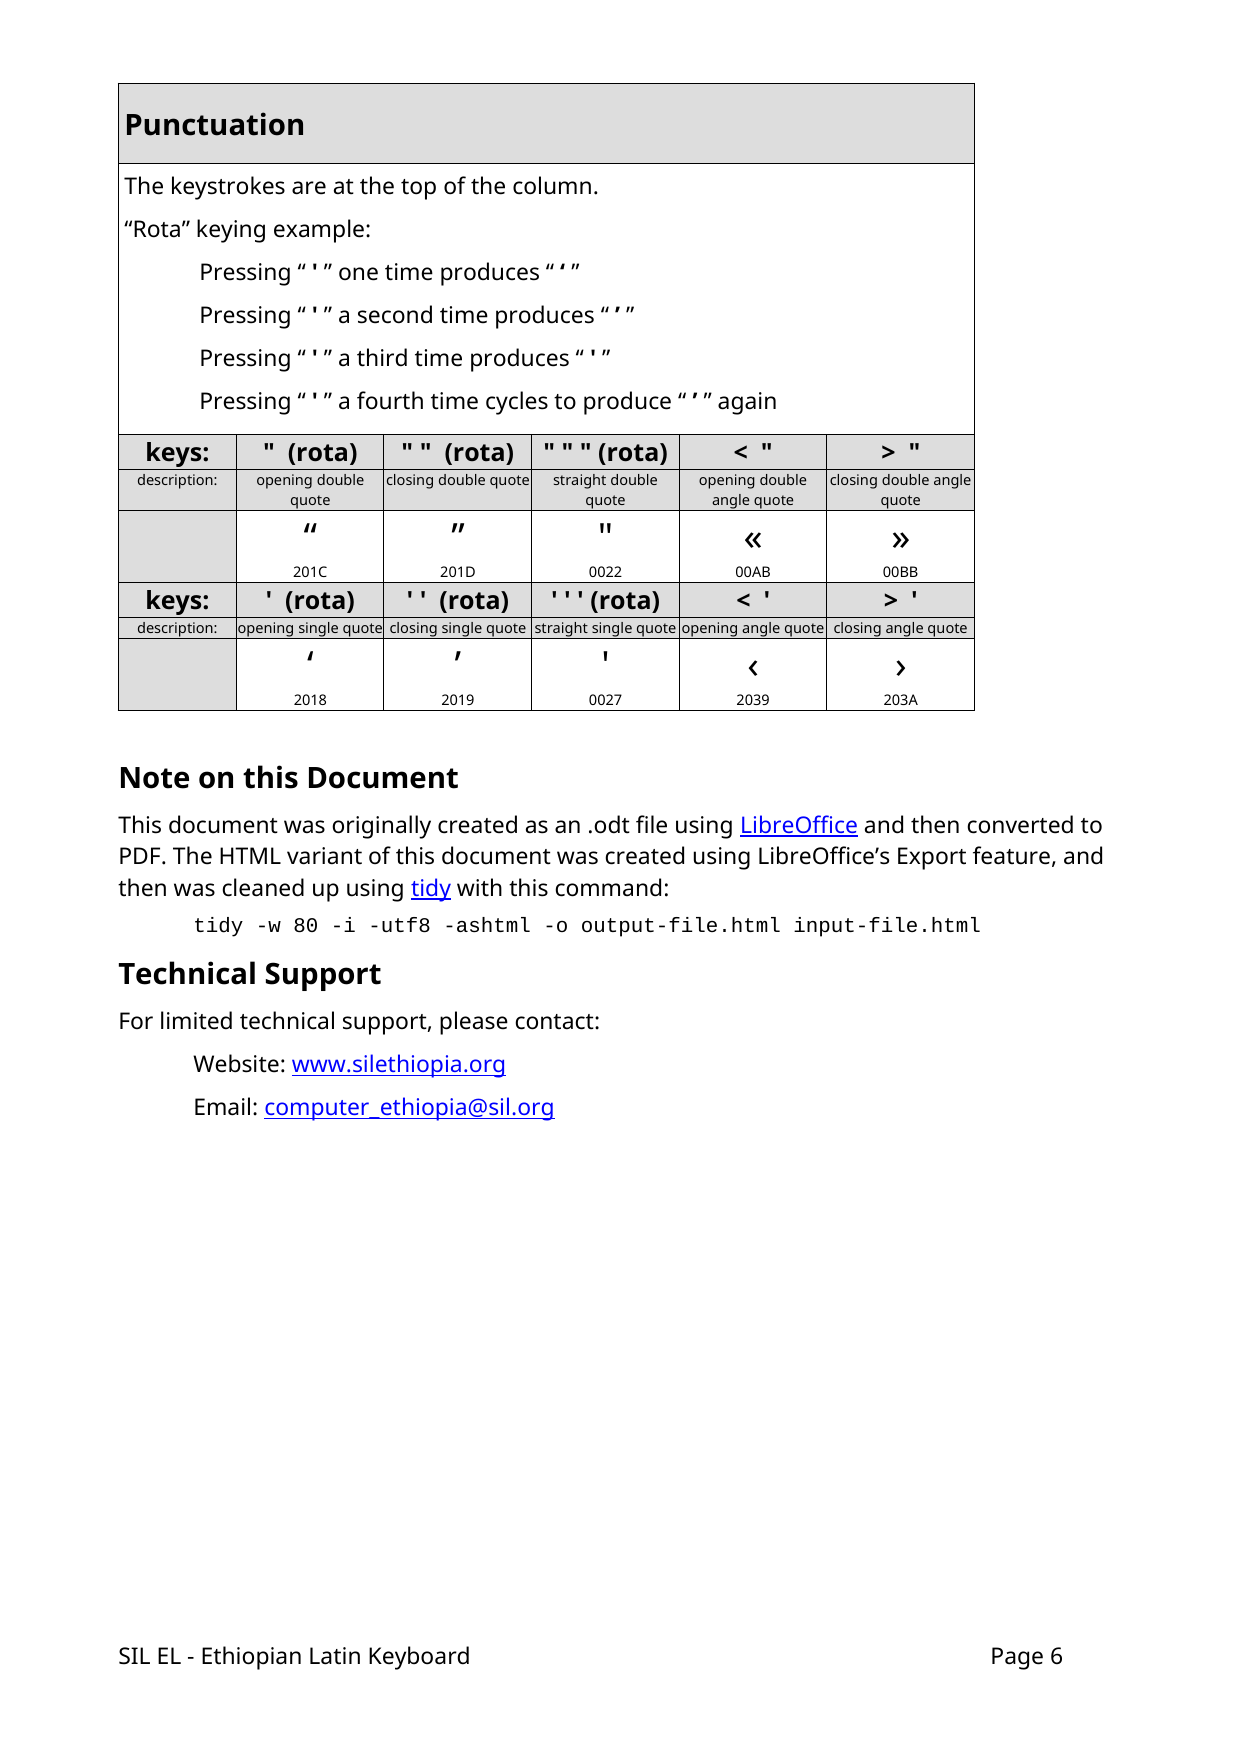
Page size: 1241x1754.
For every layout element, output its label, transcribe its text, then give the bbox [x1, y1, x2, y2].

table_cell ‹ [680, 639, 826, 690]
table_cell 203A [827, 690, 974, 710]
subtitle Note on this Document [118, 757, 1122, 797]
subtitle Technical Support [118, 953, 1122, 993]
table_cell opening angle quote [680, 618, 826, 638]
table_cell > ' [827, 583, 974, 617]
table_cell straight single quote [532, 618, 679, 638]
table_cell The keystrokes are at the top of the column. “Rota” keying example: Pressing “ ' ” one time produces “ ʻ ” Pressing “ ' ” a second time produces “ ʼ ” Pressing “ ' ” a third time produces “ ' ” Pressing “ ' ” a fourth time cycles to produce “ ʼ ” again [119, 164, 974, 434]
table_cell 2018 [237, 690, 383, 710]
table_cell 0027 [532, 690, 679, 710]
table_cell closing single quote [384, 618, 531, 638]
table_cell 201C [237, 562, 383, 582]
table_cell ʼ [384, 639, 531, 690]
table_cell 0022 [532, 562, 679, 582]
table_cell closing double angle quote [827, 470, 974, 510]
table_cell 2039 [680, 690, 826, 710]
table_cell [119, 639, 236, 690]
table_cell < ' [680, 583, 826, 617]
table_header Punctuation [119, 84, 974, 163]
table_cell « [680, 511, 826, 562]
table_cell ' [532, 639, 679, 690]
table_cell opening double angle quote [680, 470, 826, 510]
table_cell 00AB [680, 562, 826, 582]
table_cell “ [237, 511, 383, 562]
table_cell keys: [119, 435, 236, 469]
table_cell [119, 690, 236, 710]
text Website: www.silethiopia.org [118, 1048, 1122, 1079]
text This document was originally created as an .odt file using LibreOffice and then converted to PDF. The HTML variant of this document was created using LibreOffice’s Export feature, and then was cleaned up using tidy with this command: [118, 809, 1122, 903]
table_cell " " (rota) [384, 435, 531, 469]
table_cell " (rota) [237, 435, 383, 469]
text tidy -w 80 -i -utf8 -ashtml -o output-file.html input-file.html [118, 914, 1122, 938]
table_cell straight double quote [532, 470, 679, 510]
table_cell closing angle quote [827, 618, 974, 638]
table_cell ' (rota) [237, 583, 383, 617]
table_cell < " [680, 435, 826, 469]
table_cell ' ' (rota) [384, 583, 531, 617]
table_cell " [532, 511, 679, 562]
table_cell ” [384, 511, 531, 562]
table_cell 201D [384, 562, 531, 582]
text Email: computer_ethiopia@sil.org [118, 1091, 1122, 1123]
table_cell opening double quote [237, 470, 383, 510]
table_cell opening single quote [237, 618, 383, 638]
table_cell [119, 562, 236, 582]
table_cell 00BB [827, 562, 974, 582]
table_cell closing double quote [384, 470, 531, 510]
table_cell description: [119, 470, 236, 510]
table_cell > " [827, 435, 974, 469]
table_cell ' ' ' (rota) [532, 583, 679, 617]
table_cell 2019 [384, 690, 531, 710]
table_cell › [827, 639, 974, 690]
table_cell [119, 511, 236, 562]
table_cell keys: [119, 583, 236, 617]
text For limited technical support, please contact: [118, 1005, 1122, 1037]
table_cell description: [119, 618, 236, 638]
table_cell ʻ [237, 639, 383, 690]
table_cell » [827, 511, 974, 562]
table_cell " " " (rota) [532, 435, 679, 469]
